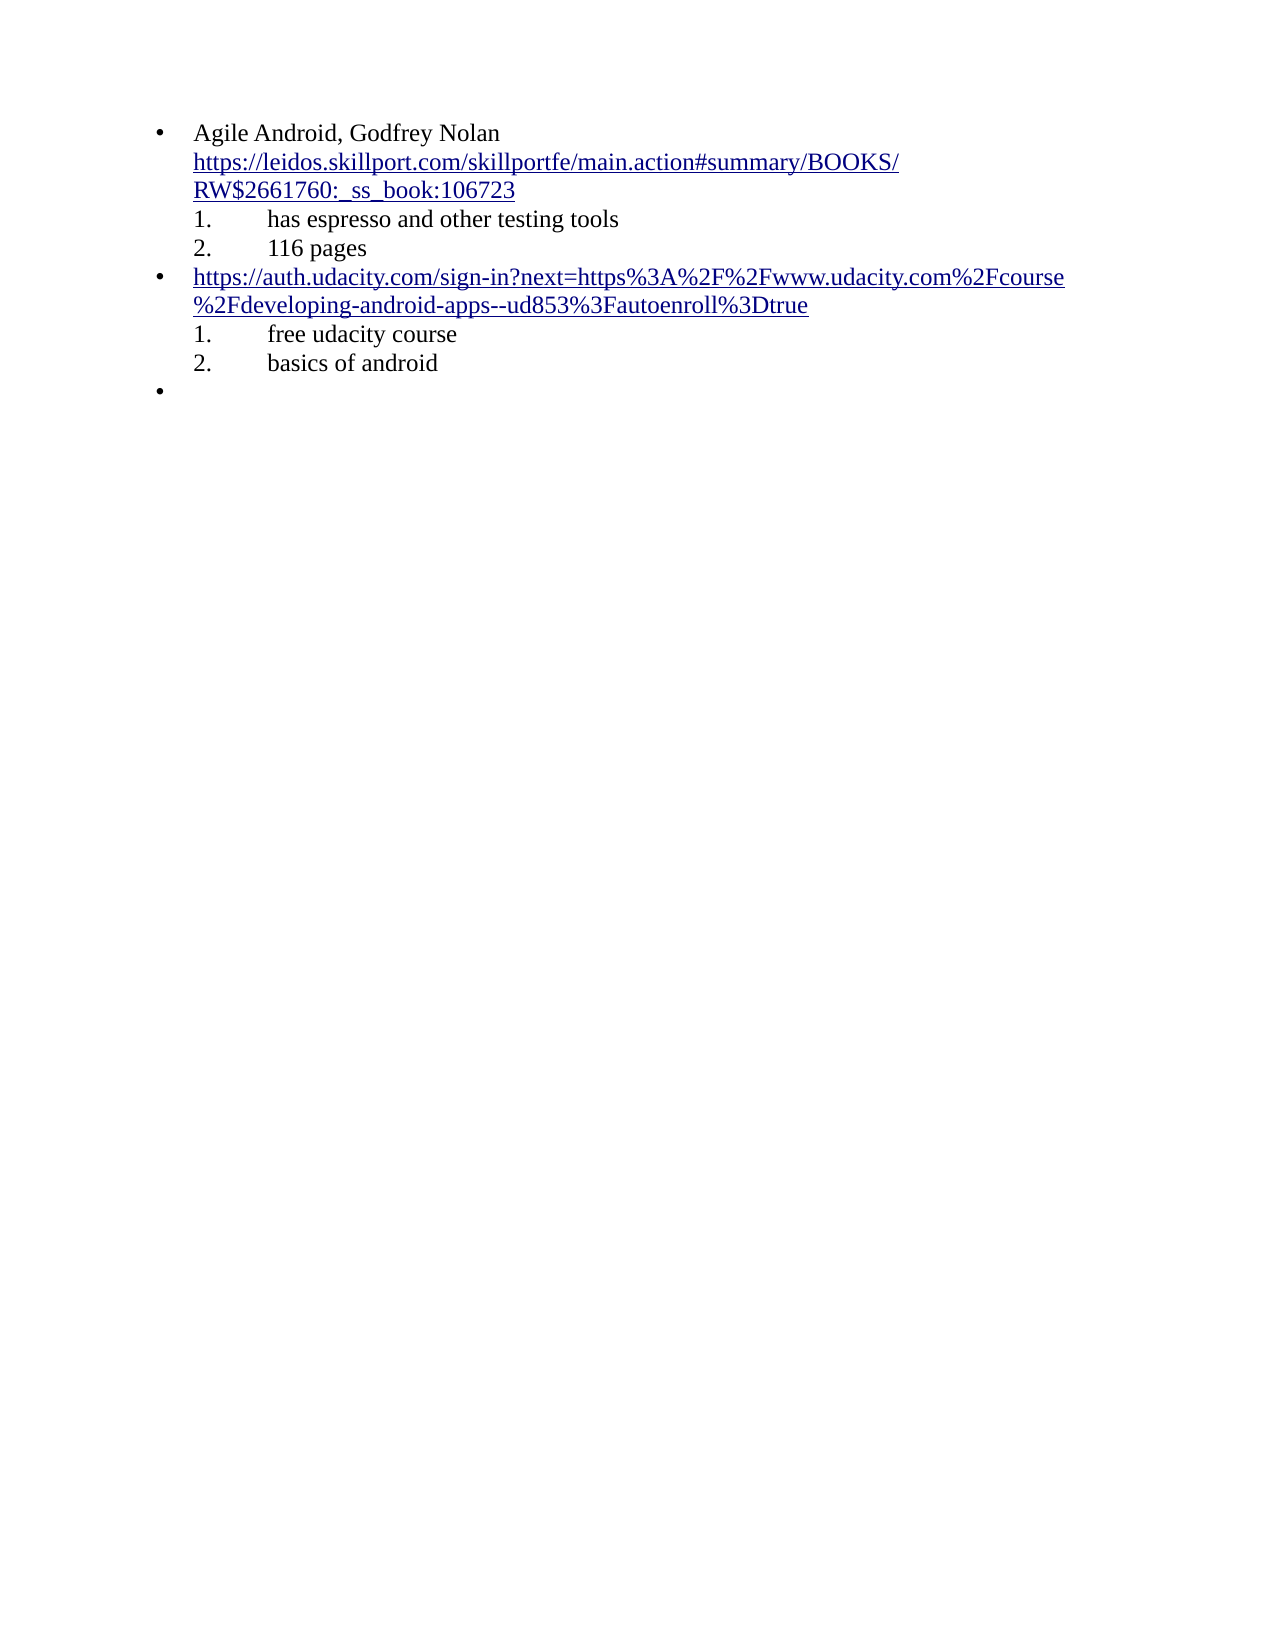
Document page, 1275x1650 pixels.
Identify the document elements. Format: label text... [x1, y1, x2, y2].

list 1. free udacity course [156, 319, 1157, 348]
list https://auth.udacity.com/sign-in?next=https%3A%2F%2Fwww.udacity.com%2Fcourse%2Fdeveloping-android-apps--ud853%3Fautoenroll%3Dtrue [156, 262, 1157, 319]
list 2. basics of android [156, 348, 1157, 377]
list 2. 116 pages [156, 233, 1157, 262]
list Agile Android, Godfrey Nolan https://leidos.skillport.com/skillportfe/main.action#summary/BOOKS/RW$2661760:_ss_book:106723 [156, 118, 1157, 204]
list 1. has espresso and other testing tools [156, 204, 1157, 233]
